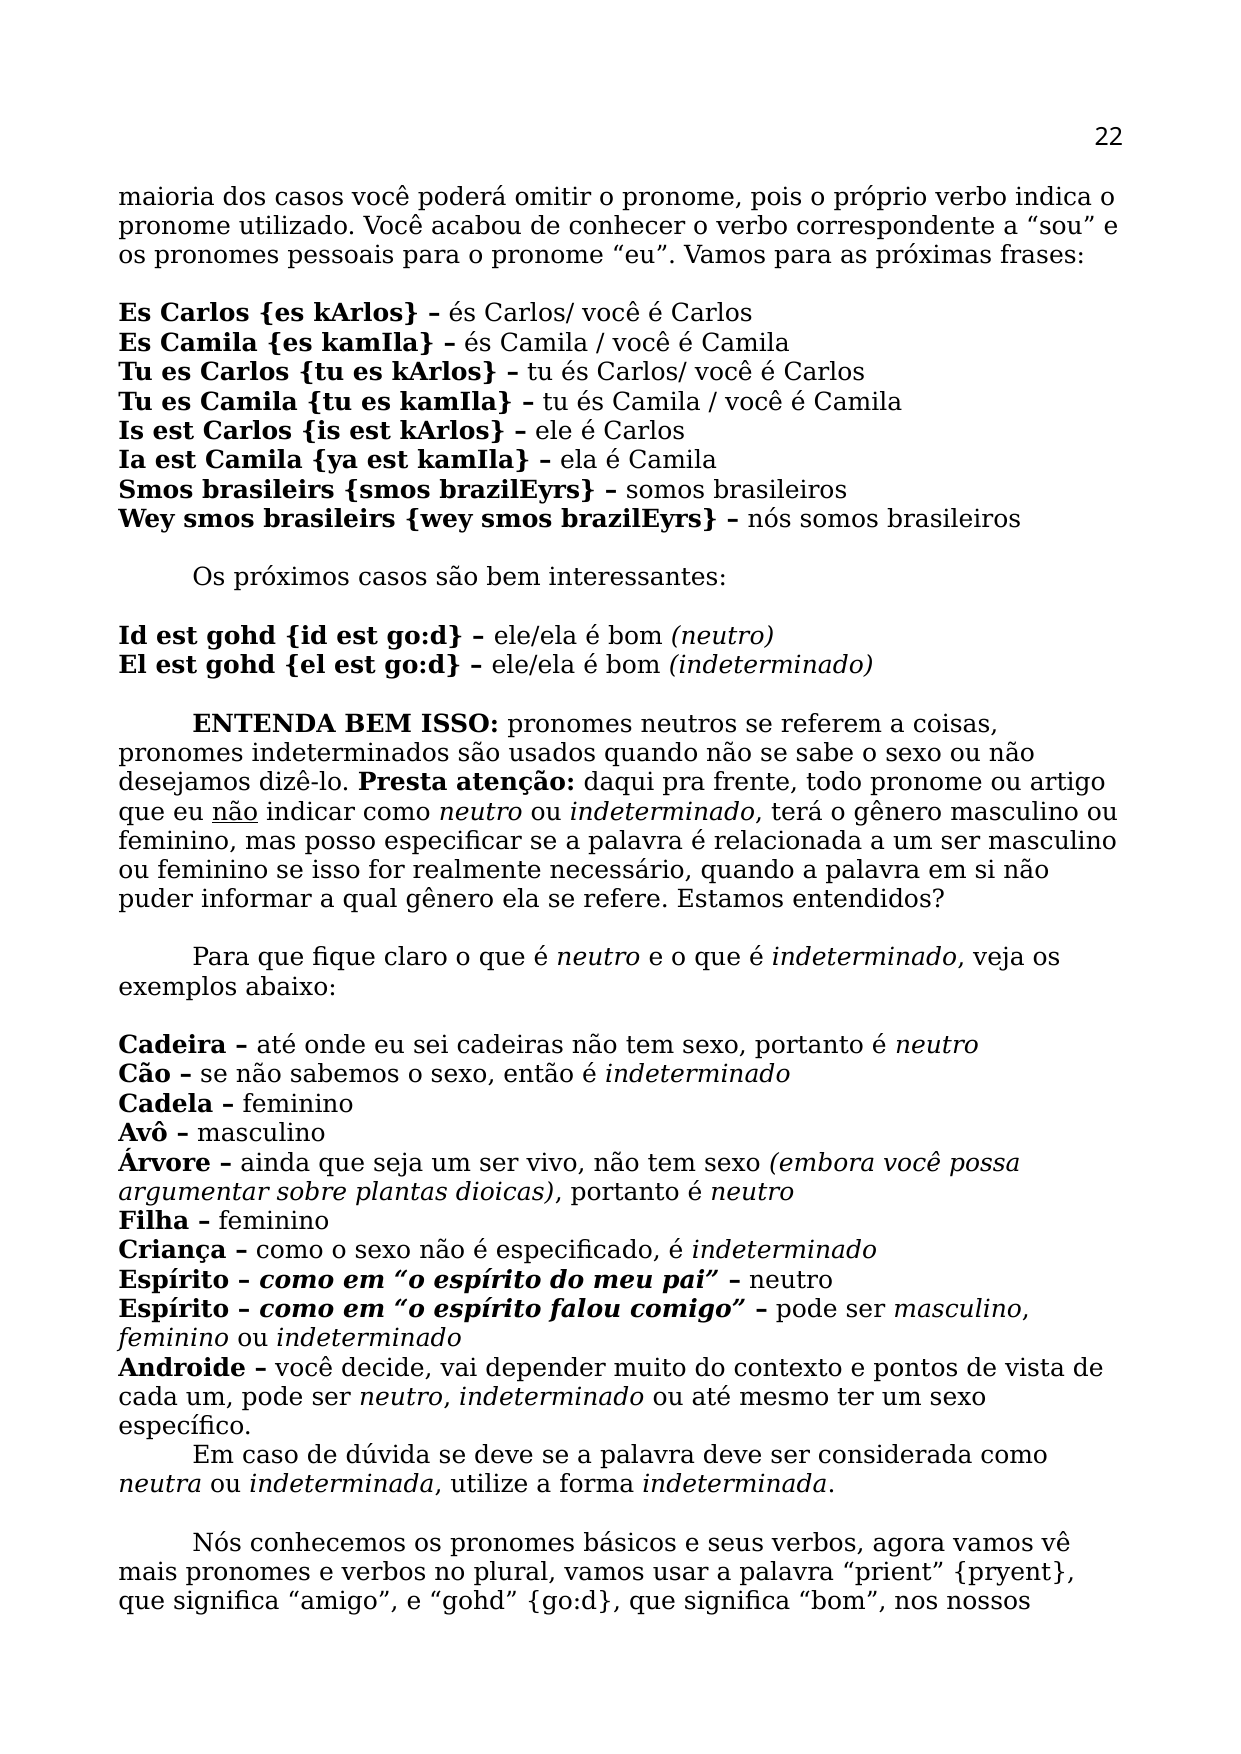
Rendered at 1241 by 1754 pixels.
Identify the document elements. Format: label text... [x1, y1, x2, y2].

text Tu es Carlos {tu es kArlos} – tu és Carlos/ você é Carlos [118, 357, 1123, 386]
text ENTENDA BEM ISSO: pronomes neutros se referem a coisas, pronomes indeterminados são usados quando não se sabe o sexo ou não desejamos dizê-lo. Presta atenção: daqui pra frente, todo pronome ou artigo que eu não indicar como neutro ou indeterminado, terá o gênero masculino ou feminino, mas posso especificar se a palavra é relacionada a um ser masculino ou feminino se isso for realmente necessário, quando a palavra em si não puder informar a qual gênero ela se refere. Estamos entendidos? [118, 709, 1123, 913]
text Id est gohd {id est go:d} – ele/ela é bom (neutro) [118, 621, 1123, 650]
text Nós conhecemos os pronomes básicos e seus verbos, agora vamos vê mais pronomes e verbos no plural, vamos usar a palavra “prient” {pryent}, que significa “amigo”, e “gohd” {go:d}, que significa “bom”, nos nossos [118, 1528, 1123, 1615]
text Filha – feminino [118, 1206, 1123, 1235]
text Cadeira – até onde eu sei cadeiras não tem sexo, portanto é neutro [118, 1030, 1123, 1059]
text Criança – como o sexo não é especificado, é indeterminado [118, 1235, 1123, 1265]
text El est gohd {el est go:d} – ele/ela é bom (indeterminado) [118, 650, 1123, 679]
text Para que fique claro o que é neutro e o que é indeterminado, veja os exemplos abaixo: [118, 942, 1123, 1001]
text Cadela – feminino [118, 1089, 1123, 1118]
text Smos brasileirs {smos brazilEyrs} – somos brasileiros [118, 474, 1123, 504]
text Avô – masculino [118, 1118, 1123, 1147]
text Espírito – como em “o espírito falou comigo” – pode ser masculino, feminino ou indeterminado [118, 1294, 1123, 1353]
text Em caso de dúvida se deve se a palavra deve ser considerada como neutra ou indeterminada, utilize a forma indeterminada. [118, 1440, 1123, 1499]
text Es Camila {es kamIla} – és Camila / você é Camila [118, 328, 1123, 357]
text Ia est Camila {ya est kamIla} – ela é Camila [118, 445, 1123, 474]
text Espírito – como em “o espírito do meu pai” – neutro [118, 1265, 1123, 1294]
text Tu es Camila {tu es kamIla} – tu és Camila / você é Camila [118, 386, 1123, 416]
text Is est Carlos {is est kArlos} – ele é Carlos [118, 416, 1123, 445]
text Cão – se não sabemos o sexo, então é indeterminado [118, 1059, 1123, 1089]
text Androide – você decide, vai depender muito do contexto e pontos de vista de cada um, pode ser neutro, indeterminado ou até mesmo ter um sexo específico. [118, 1353, 1123, 1440]
text Árvore – ainda que seja um ser vivo, não tem sexo (embora você possa argumentar sobre plantas dioicas), portanto é neutro [118, 1147, 1123, 1206]
text maioria dos casos você poderá omitir o pronome, pois o próprio verbo indica o pronome utilizado. Você acabou de conhecer o verbo correspondente a “sou” e os pronomes pessoais para o pronome “eu”. Vamos para as próximas frases: [118, 182, 1123, 269]
text Es Carlos {es kArlos} – és Carlos/ você é Carlos [118, 298, 1123, 328]
text Wey smos brasileirs {wey smos brazilEyrs} – nós somos brasileiros [118, 504, 1123, 533]
text Os próximos casos são bem interessantes: [118, 562, 1123, 592]
